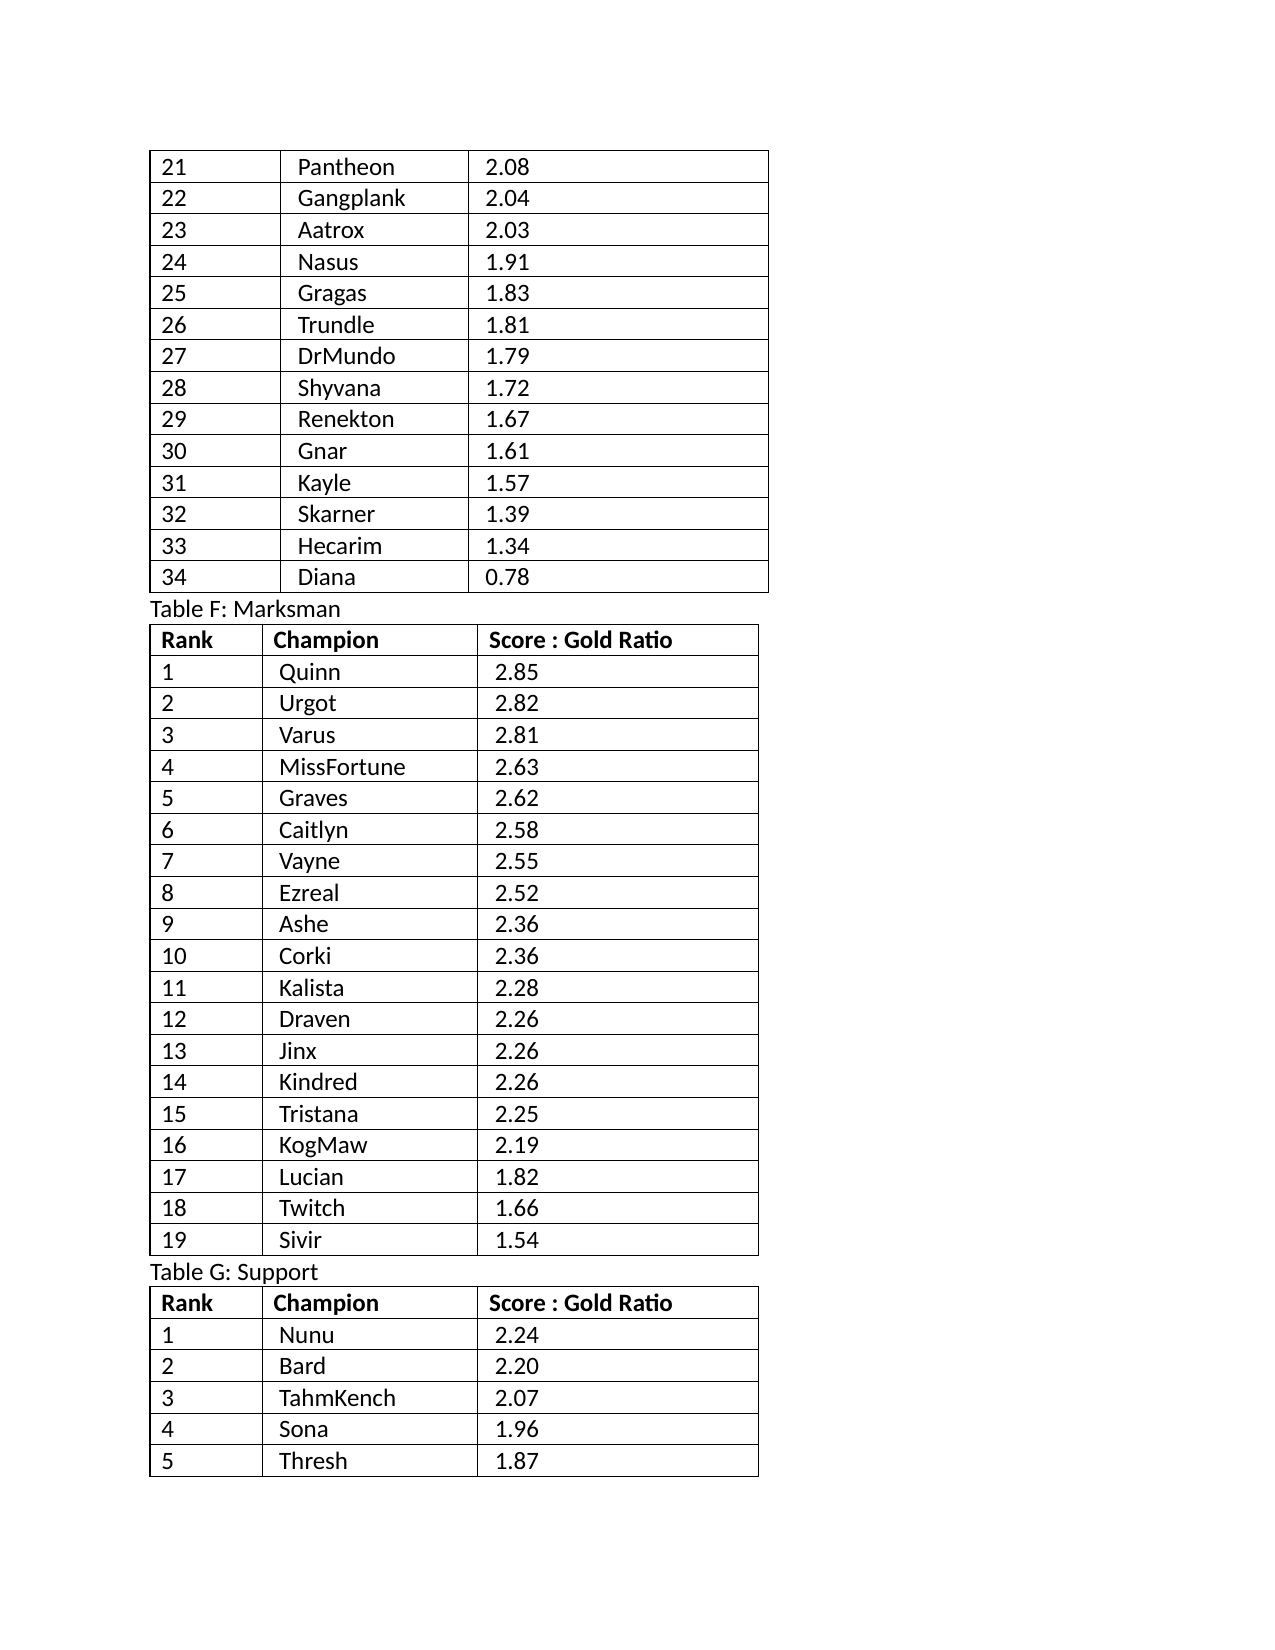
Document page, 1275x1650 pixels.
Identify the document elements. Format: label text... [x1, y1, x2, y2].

table_cell 4 [151, 1414, 262, 1444]
table_cell 14 [151, 1066, 262, 1097]
text Table F: Marksman [150, 593, 1125, 623]
table_cell 21 [151, 151, 280, 182]
table_cell 18 [151, 1193, 262, 1223]
table_cell 2.19 [478, 1130, 758, 1160]
table_cell 26 [151, 309, 280, 339]
table_cell Kalista [263, 972, 477, 1002]
table_header Champion [263, 625, 477, 655]
table_cell Sivir [263, 1224, 477, 1255]
table_cell 22 [151, 183, 280, 213]
table_cell 1.34 [469, 530, 768, 560]
table_cell 2.81 [478, 719, 758, 750]
table_cell Nunu [263, 1319, 477, 1349]
table_cell 5 [151, 782, 262, 813]
table_cell 1.61 [469, 435, 768, 466]
table_cell 5 [151, 1445, 262, 1476]
table_cell 16 [151, 1130, 262, 1160]
table_cell Vayne [263, 845, 477, 876]
table_cell 2 [151, 688, 262, 718]
table_cell 1.39 [469, 498, 768, 529]
table_cell 27 [151, 340, 280, 371]
table_cell 2.58 [478, 814, 758, 844]
table_cell Urgot [263, 688, 477, 718]
table_header Champion [263, 1287, 477, 1318]
table_cell 25 [151, 277, 280, 308]
table_cell 19 [151, 1224, 262, 1255]
table_cell Graves [263, 782, 477, 813]
table_cell 3 [151, 719, 262, 750]
table_cell 4 [151, 751, 262, 781]
table_cell Hecarim [281, 530, 468, 560]
table_cell KogMaw [263, 1130, 477, 1160]
table_cell Kindred [263, 1066, 477, 1097]
table_cell 2.55 [478, 845, 758, 876]
table_header Score : Gold Ratio [478, 1287, 758, 1318]
table_cell Diana [281, 561, 468, 592]
table_cell 2.52 [478, 877, 758, 907]
table_cell 15 [151, 1098, 262, 1128]
table_cell 31 [151, 467, 280, 497]
table_cell 2.63 [478, 751, 758, 781]
table_cell Nasus [281, 246, 468, 276]
table_cell Ezreal [263, 877, 477, 907]
table_cell Corki [263, 940, 477, 971]
table_cell 1.54 [478, 1224, 758, 1255]
table_cell 1.91 [469, 246, 768, 276]
table_cell 10 [151, 940, 262, 971]
table_cell 1.87 [478, 1445, 758, 1476]
table_cell 1 [151, 1319, 262, 1349]
table_cell 28 [151, 372, 280, 402]
table_cell 2 [151, 1350, 262, 1381]
table_cell MissFortune [263, 751, 477, 781]
table_cell Draven [263, 1003, 477, 1034]
table_cell 1.72 [469, 372, 768, 402]
table_cell 1.81 [469, 309, 768, 339]
table_cell 1.66 [478, 1193, 758, 1223]
text Table G: Support [150, 1256, 1125, 1286]
table_cell 2.03 [469, 214, 768, 245]
table_cell 1.67 [469, 404, 768, 434]
table_cell 2.08 [469, 151, 768, 182]
table_cell 29 [151, 404, 280, 434]
table_cell Shyvana [281, 372, 468, 402]
table_cell 2.24 [478, 1319, 758, 1349]
table_header Score : Gold Ratio [478, 625, 758, 655]
table_cell 1.57 [469, 467, 768, 497]
table_cell 11 [151, 972, 262, 1002]
table_cell Gnar [281, 435, 468, 466]
table_cell 1.79 [469, 340, 768, 371]
table_cell 2.82 [478, 688, 758, 718]
table_cell Renekton [281, 404, 468, 434]
table_cell Varus [263, 719, 477, 750]
table_cell 23 [151, 214, 280, 245]
table_cell 2.85 [478, 656, 758, 687]
table_cell 2.25 [478, 1098, 758, 1128]
table_cell 12 [151, 1003, 262, 1034]
table_cell 8 [151, 877, 262, 907]
table_cell 6 [151, 814, 262, 844]
table_cell 2.26 [478, 1003, 758, 1034]
table_cell 2.62 [478, 782, 758, 813]
table_cell 30 [151, 435, 280, 466]
table_cell Gangplank [281, 183, 468, 213]
table_cell 2.36 [478, 909, 758, 939]
table_cell 7 [151, 845, 262, 876]
table_cell 1.83 [469, 277, 768, 308]
table_cell 13 [151, 1035, 262, 1065]
table_cell 2.04 [469, 183, 768, 213]
table_cell 2.28 [478, 972, 758, 1002]
table_cell 9 [151, 909, 262, 939]
table_cell DrMundo [281, 340, 468, 371]
table_cell Gragas [281, 277, 468, 308]
table_cell 0.78 [469, 561, 768, 592]
table_cell Kayle [281, 467, 468, 497]
table_cell 32 [151, 498, 280, 529]
table_header Rank [151, 625, 262, 655]
table_cell 34 [151, 561, 280, 592]
table_cell 2.07 [478, 1382, 758, 1412]
table_cell 2.36 [478, 940, 758, 971]
table_cell 24 [151, 246, 280, 276]
table_cell 3 [151, 1382, 262, 1412]
table_cell Skarner [281, 498, 468, 529]
table_cell 17 [151, 1161, 262, 1192]
table_header Rank [151, 1287, 262, 1318]
table_cell 1.82 [478, 1161, 758, 1192]
table_cell 1 [151, 656, 262, 687]
table_cell Bard [263, 1350, 477, 1381]
table_cell Pantheon [281, 151, 468, 182]
table_cell 2.20 [478, 1350, 758, 1381]
table_cell Quinn [263, 656, 477, 687]
table_cell Thresh [263, 1445, 477, 1476]
table_cell Twitch [263, 1193, 477, 1223]
table_cell 33 [151, 530, 280, 560]
table_cell Caitlyn [263, 814, 477, 844]
table_cell 1.96 [478, 1414, 758, 1444]
table_cell TahmKench [263, 1382, 477, 1412]
table_cell Ashe [263, 909, 477, 939]
table_cell Jinx [263, 1035, 477, 1065]
table_cell Lucian [263, 1161, 477, 1192]
table_cell 2.26 [478, 1035, 758, 1065]
table_cell Aatrox [281, 214, 468, 245]
table_cell Trundle [281, 309, 468, 339]
table_cell Sona [263, 1414, 477, 1444]
table_cell Tristana [263, 1098, 477, 1128]
table_cell 2.26 [478, 1066, 758, 1097]
